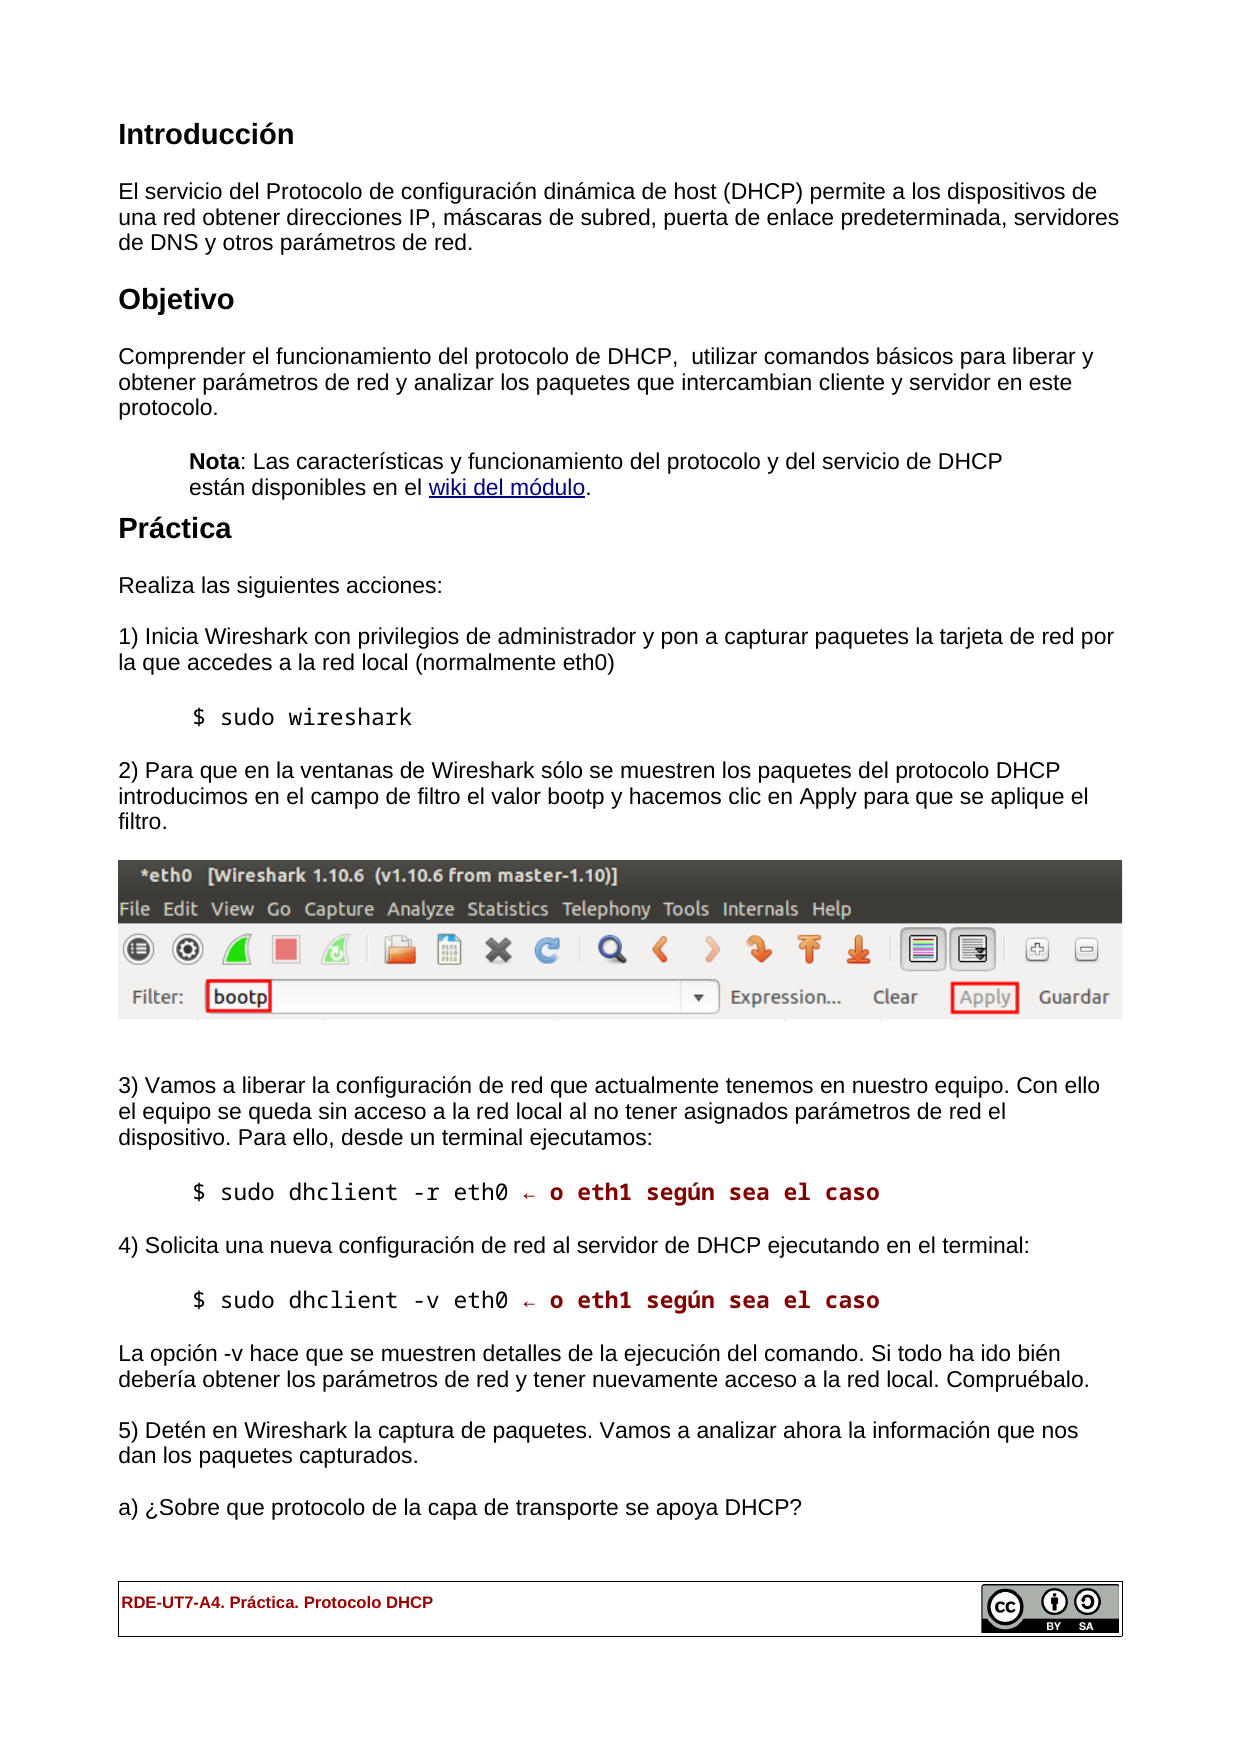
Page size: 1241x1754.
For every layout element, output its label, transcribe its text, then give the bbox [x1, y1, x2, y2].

text 4) Solicita una nueva configuración de red al servidor de DHCP ejecutando en el terminal: [118, 1233, 1122, 1258]
subtitle Introducción [118, 118, 1122, 151]
text 2) Para que en la ventanas de Wireshark sólo se muestren los paquetes del protocolo DHCP introducimos en el campo de filtro el valor bootp y hacemos clic en Apply para que se aplique el filtro. [118, 758, 1122, 835]
picture [118, 860, 1123, 1022]
text 1) Inicia Wireshark con privilegios de administrador y pon a capturar paquetes la tarjeta de red por la que accedes a la red local (normalmente eth0) [118, 624, 1122, 675]
text $ sudo dhclient -v eth0 ← o eth1 según sea el caso [192, 1284, 1122, 1315]
text a) ¿Sobre que protocolo de la capa de transporte se apoya DHCP? [118, 1494, 1122, 1520]
subtitle Objetivo [118, 283, 1122, 316]
text 3) Vamos a liberar la configuración de red que actualmente tenemos en nuestro equipo. Con ello el equipo se queda sin acceso a la red local al no tener asignados parámetros de red el dispositivo. Para ello, desde un terminal ejecutamos: [118, 1073, 1122, 1150]
text La opción -v hace que se muestren detalles de la ejecución del comando. Si todo ha ido bién debería obtener los parámetros de red y tener nuevamente acceso a la red local. Compruébalo. [118, 1341, 1122, 1392]
text Comprender el funcionamiento del protocolo de DHCP, utilizar comandos básicos para liberar y obtener parámetros de red y analizar los paquetes que intercambian cliente y servidor en este protocolo. [118, 344, 1122, 421]
picture [981, 1584, 1119, 1633]
text $ sudo wireshark [192, 701, 1122, 732]
subtitle Práctica [118, 512, 1122, 545]
text 5) Detén en Wireshark la captura de paquetes. Vamos a analizar ahora la información que nos dan los paquetes capturados. [118, 1418, 1122, 1469]
text Realiza las siguientes acciones: [118, 573, 1122, 598]
text Nota: Las características y funcionamiento del protocolo y del servicio de DHCP están disponibles en el wiki del módulo. [189, 448, 1004, 500]
text El servicio del Protocolo de configuración dinámica de host (DHCP) permite a los dispositivos de una red obtener direcciones IP, máscaras de subred, puerta de enlace predeterminada, servidores de DNS y otros parámetros de red. [118, 179, 1122, 256]
text $ sudo dhclient -r eth0 ← o eth1 según sea el caso [192, 1176, 1122, 1207]
